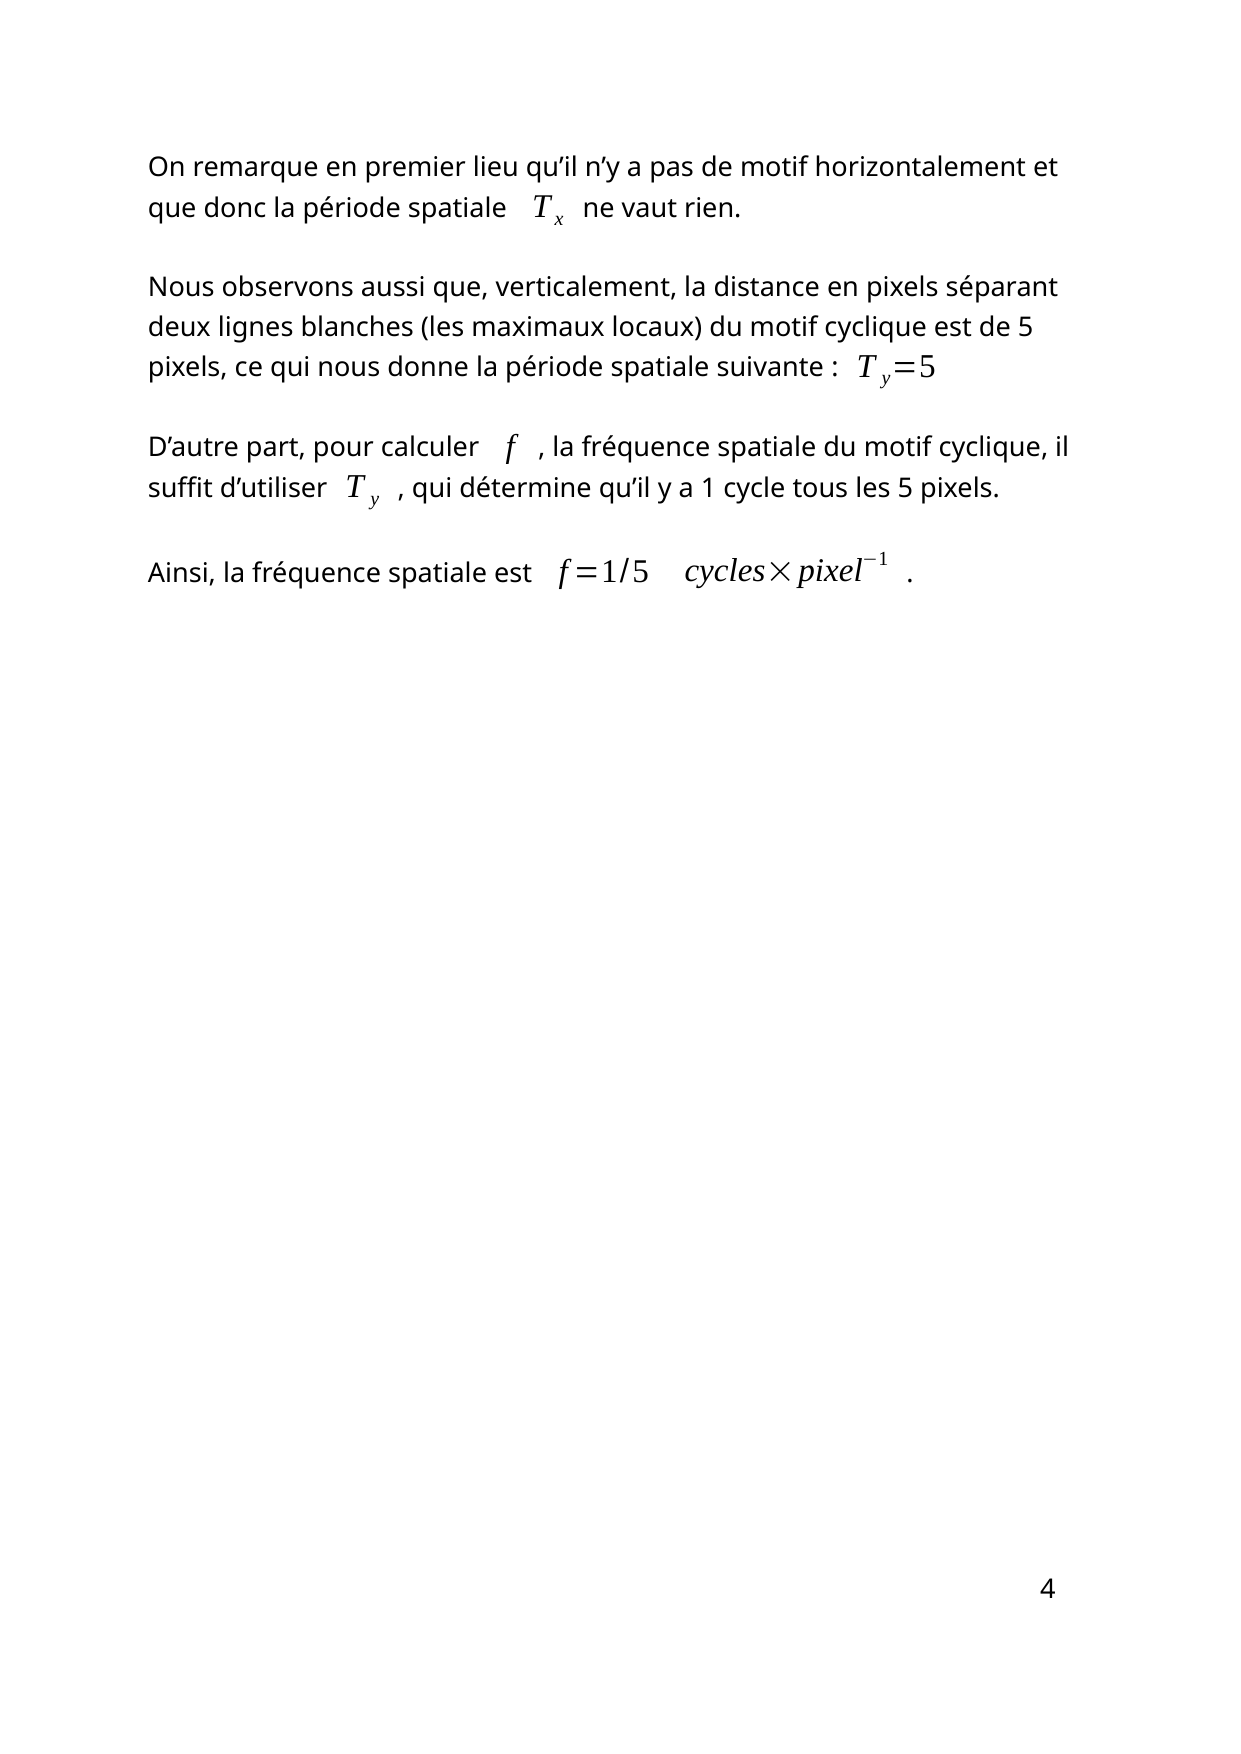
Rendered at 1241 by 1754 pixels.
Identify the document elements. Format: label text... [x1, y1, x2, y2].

text D’autre part, pour calculer , la fréquence spatiale du motif cyclique, il suffit d’utiliser, qui détermine qu’il y a 1 cycle tous les 5 pixels. [148, 427, 1093, 509]
text Nous observons aussi que, verticalement, la distance en pixels séparant deux lignes blanches (les maximaux locaux) du motif cyclique est de 5 pixels, ce qui nous donne la période spatiale suivante : [148, 267, 1093, 389]
text Ainsi, la fréquence spatiale est . [148, 548, 1093, 590]
text On remarque en premier lieu qu’il n’y a pas de motif horizontalement et que donc la période spatiale ne vaut rien. [148, 148, 1093, 229]
